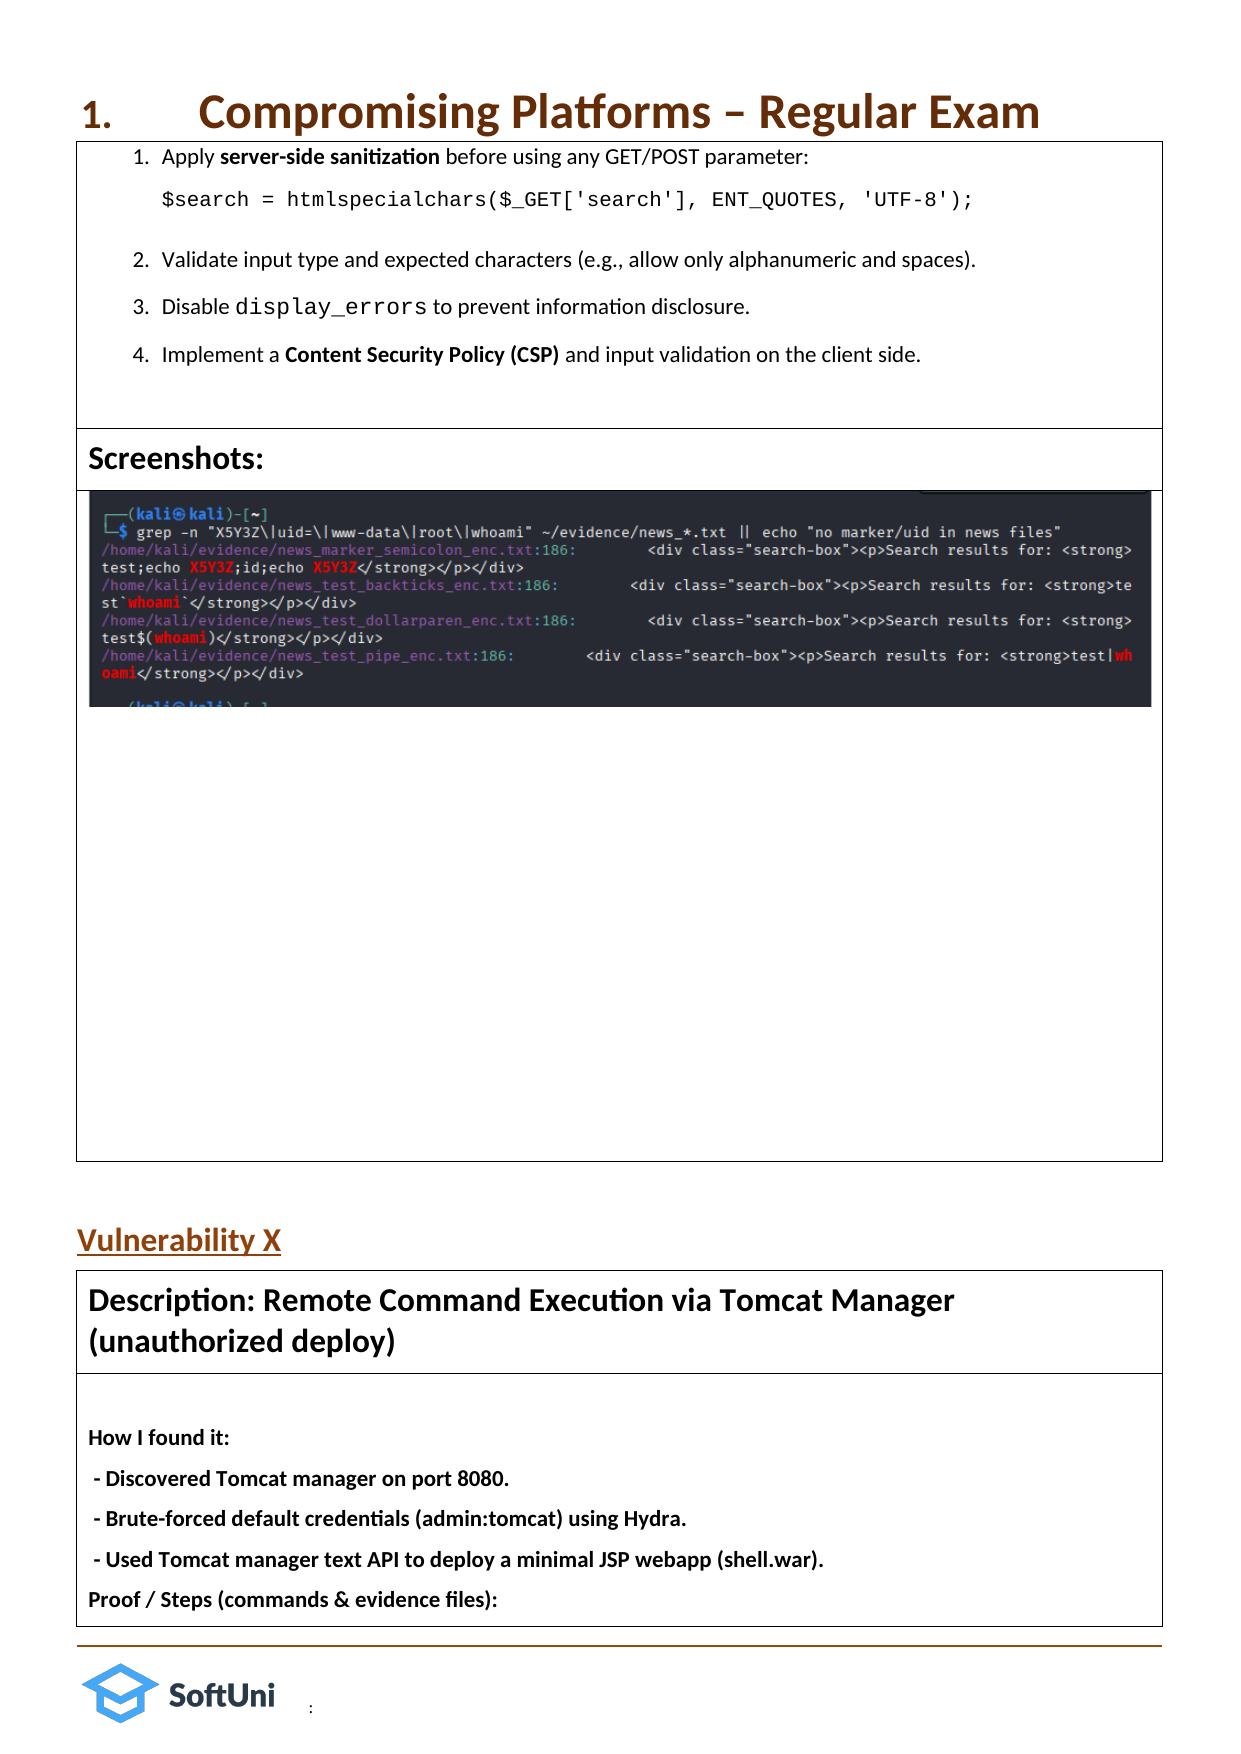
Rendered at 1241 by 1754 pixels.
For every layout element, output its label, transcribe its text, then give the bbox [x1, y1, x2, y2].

picture [88, 491, 1152, 707]
table_cell How I found it: - Discovered Tomcat manager on port 8080. - Brute-forced default credentials (admin:tomcat) using Hydra. - Used Tomcat manager text API to deploy a minimal JSP webapp (shell.war). Proof / Steps (commands & evidence files): [77, 1374, 1162, 1626]
subtitle Vulnerability X [77, 1219, 1163, 1260]
table_cell Description: During manual testing of the search parameter on the /news.php endpoint, user-supplied input was reflected back into the page’s HTML output without proper sanitization or encoding. For example, the parameter value test;echo X5Y3Z;id;echo X5Y3Z was displayed verbatim in the page source as: <div class="search-box"> <p>Search results for: <strong>test;echo X5Y3Z;id;echo X5Y3Z</strong></p> </div> No HTML encoding was applied, meaning user input is directly embedded into the response. Steps to Reproduce: Opened /news.php endpoint in a browser or via curl: curl -i 'http://185.218.124.165/news.php?search=test;echo X5Y3Z;id;echo X5Y3Z' -s > ~/evidence/news_marker_semicolon_enc.txt Observed that the input is reflected back inside the page (line 186 in the HTML output): grep -n "X5Y3Z" ~/evidence/news_marker_semicolon_enc.txt Confirmed that the parameter value appears in the HTML output unescaped, demonstrating reflected user input that could enable Cross-Site Scripting (XSS) or command injection if concatenated into backend shell commands or templates. Impact / Risk: At present, there is no confirmed code execution, but unescaped reflection in dynamic PHP contexts is a critical precursor to multiple exploit types: Command injection (if input is used inside shell_exec/system) XSS (if rendered in HTML/JS context without escaping) Information leakage (if error messages or stack traces appear) Combined with the previously discovered PHP warning (disclosing internal path /var/www/html/index.php), this finding significantly increases the attack surface. Severity: Medium → potentially High if combined with other flaws (LFI, file upload, or eval-based logic). Recommendations: Apply server-side sanitization before using any GET/POST parameter: $search = htmlspecialchars($_GET['search'], ENT_QUOTES, 'UTF-8'); Validate input type and expected characters (e.g., allow only alphanumeric and spaces). Disable display_errors to prevent information disclosure. Implement a Content Security Policy (CSP) and input validation on the client side. [77, 142, 1162, 428]
table_cell Screenshots: [77, 429, 1162, 490]
picture [75, 1658, 281, 1729]
table_cell [77, 491, 1162, 1161]
table_header Description: Remote Command Execution via Tomcat Manager (unauthorized deploy) [77, 1271, 1162, 1373]
